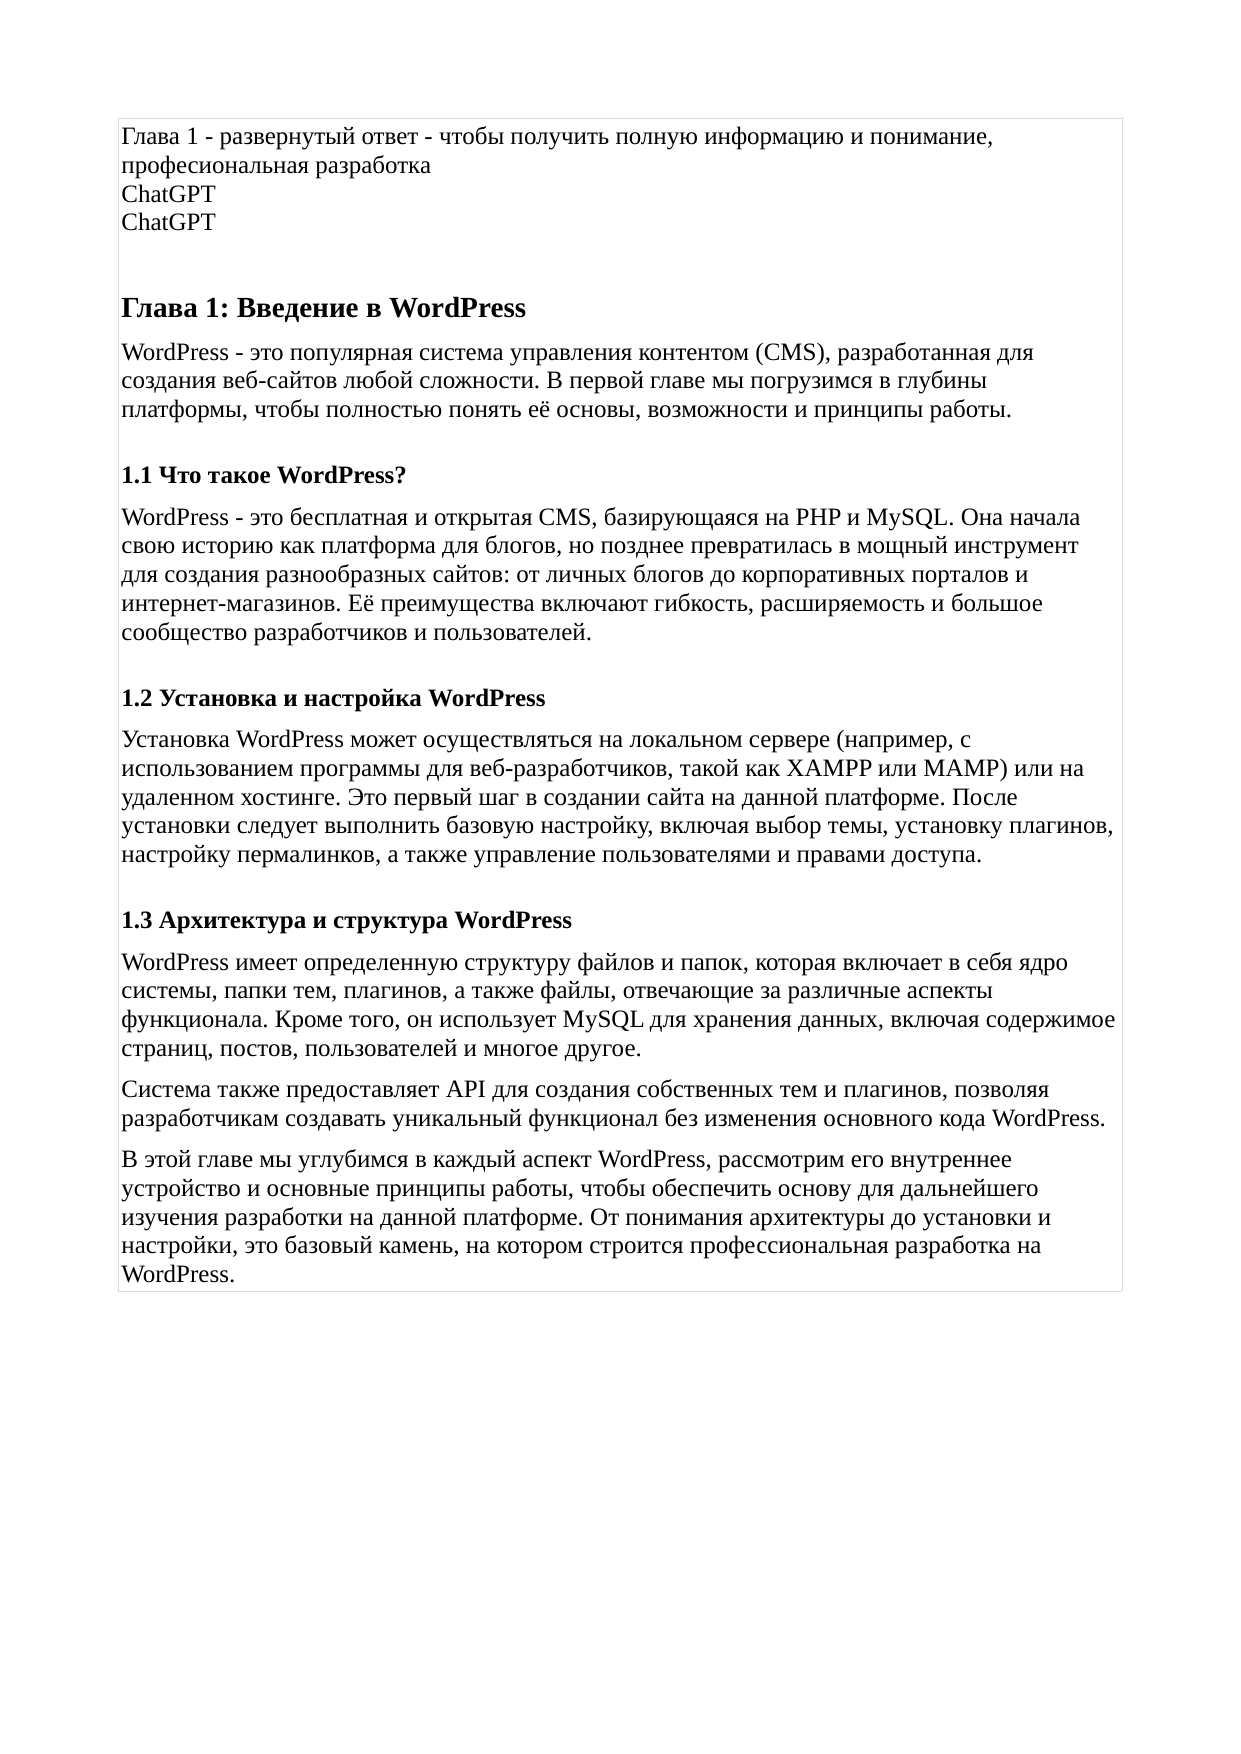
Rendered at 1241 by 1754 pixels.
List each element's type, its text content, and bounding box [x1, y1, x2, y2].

text Установка WordPress может осуществляться на локальном сервере (например, с использованием программы для веб-разработчиков, такой как XAMPP или MAMP) или на удаленном хостинге. Это первый шаг в создании сайта на данной платформе. После установки следует выполнить базовую настройку, включая выбор темы, установку плагинов, настройку пермалинков, а также управление пользователями и правами доступа. [119, 721, 1122, 868]
subtitle 1.3 Архитектура и структура WordPress [119, 902, 1122, 934]
text ChatGPT [119, 176, 1122, 204]
subtitle 1.1 Что такое WordPress? [119, 457, 1122, 489]
text Глава 1 - развернутый ответ - чтобы получить полную информацию и понимание, професиональная разработка [119, 119, 1122, 176]
subtitle Глава 1: Введение в WordPress [119, 288, 1122, 324]
subtitle 1.2 Установка и настройка WordPress [119, 680, 1122, 712]
text WordPress - это бесплатная и открытая CMS, базирующаяся на PHP и MySQL. Она начала свою историю как платформа для блогов, но позднее превратилась в мощный инструмент для создания разнообразных сайтов: от личных блогов до корпоративных порталов и интернет-магазинов. Её преимущества включают гибкость, расширяемость и большое сообщество разработчиков и пользователей. [119, 499, 1122, 645]
text В этой главе мы углубимся в каждый аспект WordPress, рассмотрим его внутреннее устройство и основные принципы работы, чтобы обеспечить основу для дальнейшего изучения разработки на данной платформе. От понимания архитектуры до установки и настройки, это базовый камень, на котором строится профессиональная разработка на WordPress. [119, 1141, 1122, 1291]
text ChatGPT [119, 204, 1122, 236]
text WordPress имеет определенную структуру файлов и папок, которая включает в себя ядро системы, папки тем, плагинов, а также файлы, отвечающие за различные аспекты функционала. Кроме того, он использует MySQL для хранения данных, включая содержимое страниц, постов, пользователей и многое другое. [119, 944, 1122, 1062]
text WordPress - это популярная система управления контентом (CMS), разработанная для создания веб-сайтов любой сложности. В первой главе мы погрузимся в глубины платформы, чтобы полностью понять её основы, возможности и принципы работы. [119, 334, 1122, 423]
text Система также предоставляет API для создания собственных тем и плагинов, позволяя разработчикам создавать уникальный функционал без изменения основного кода WordPress. [119, 1071, 1122, 1132]
